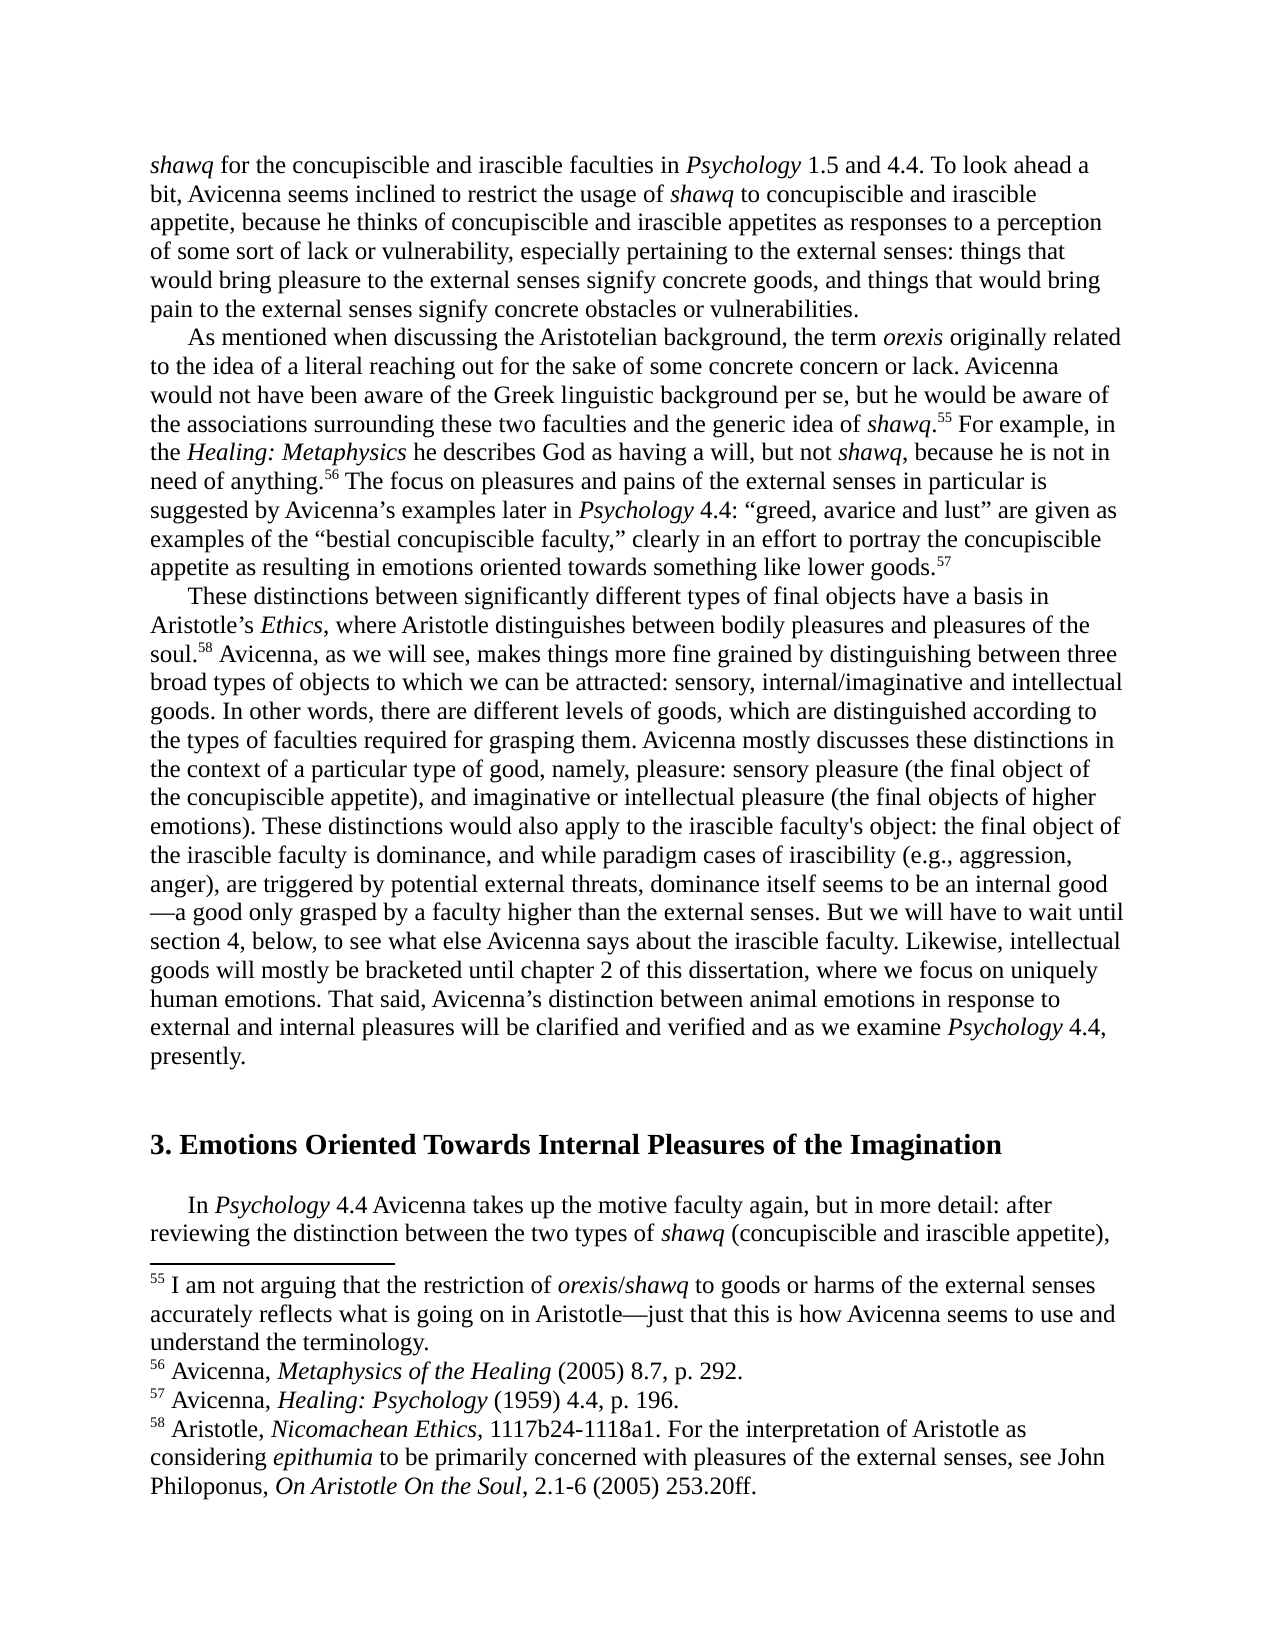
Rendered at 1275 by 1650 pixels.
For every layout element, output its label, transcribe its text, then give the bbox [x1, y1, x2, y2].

text As mentioned when discussing the Aristotelian background, the term orexis originally related to the idea of a literal reaching out for the sake of some concrete concern or lack. Avicenna would not have been aware of the Greek linguistic background per se, but he would be aware of the associations surrounding these two faculties and the generic idea of shawq. For example, in the Healing: Metaphysics he describes God as having a will, but not shawq, because he is not in need of anything. The focus on pleasures and pains of the external senses in particular is suggested by Avicenna’s examples later in Psychology 4.4: “greed, avarice and lust” are given as examples of the “bestial concupiscible faculty,” clearly in an effort to portray the concupiscible appetite as resulting in emotions oriented towards something like lower goods. [150, 322, 1125, 581]
text shawq for the concupiscible and irascible faculties in Psychology 1.5 and 4.4. To look ahead a bit, Avicenna seems inclined to restrict the usage of shawq to concupiscible and irascible appetite, because he thinks of concupiscible and irascible appetites as responses to a perception of some sort of lack or vulnerability, especially pertaining to the external senses: things that would bring pleasure to the external senses signify concrete goods, and things that would bring pain to the external senses signify concrete obstacles or vulnerabilities. [150, 150, 1125, 322]
subtitle 3. Emotions Oriented Towards Internal Pleasures of the Imagination [150, 1127, 1125, 1161]
text Avicenna, Healing: Psychology (1959) 4.4, p. 196. [150, 1385, 1125, 1414]
text Avicenna, Metaphysics of the Healing (2005) 8.7, p. 292. [150, 1356, 1125, 1385]
text I am not arguing that the restriction of orexis/shawq to goods or harms of the external senses accurately reflects what is going on in Aristotle―just that this is how Avicenna seems to use and understand the terminology. [150, 1270, 1125, 1356]
text These distinctions between significantly different types of final objects have a basis in Aristotle’s Ethics, where Aristotle distinguishes between bodily pleasures and pleasures of the soul. Avicenna, as we will see, makes things more fine grained by distinguishing between three broad types of objects to which we can be attracted: sensory, internal/imaginative and intellectual goods. In other words, there are different levels of goods, which are distinguished according to the types of faculties required for grasping them. Avicenna mostly discusses these distinctions in the context of a particular type of good, namely, pleasure: sensory pleasure (the final object of the concupiscible appetite), and imaginative or intellectual pleasure (the final objects of higher emotions). These distinctions would also apply to the irascible faculty's object: the final object of the irascible faculty is dominance, and while paradigm cases of irascibility (e.g., aggression, anger), are triggered by potential external threats, dominance itself seems to be an internal good—a good only grasped by a faculty higher than the external senses. But we will have to wait until section 4, below, to see what else Avicenna says about the irascible faculty. Likewise, intellectual goods will mostly be bracketed until chapter 2 of this dissertation, where we focus on uniquely human emotions. That said, Avicenna’s distinction between animal emotions in response to external and internal pleasures will be clarified and verified and as we examine Psychology 4.4, presently. [150, 581, 1125, 1070]
text Aristotle, Nicomachean Ethics, 1117b24-1118a1. For the interpretation of Aristotle as considering epithumia to be primarily concerned with pleasures of the external senses, see John Philoponus, On Aristotle On the Soul, 2.1-6 (2005) 253.20ff. [150, 1414, 1125, 1500]
text In Psychology 4.4 Avicenna takes up the motive faculty again, but in more detail: after reviewing the distinction between the two types of shawq (concupiscible and irascible appetite), [150, 1190, 1125, 1247]
